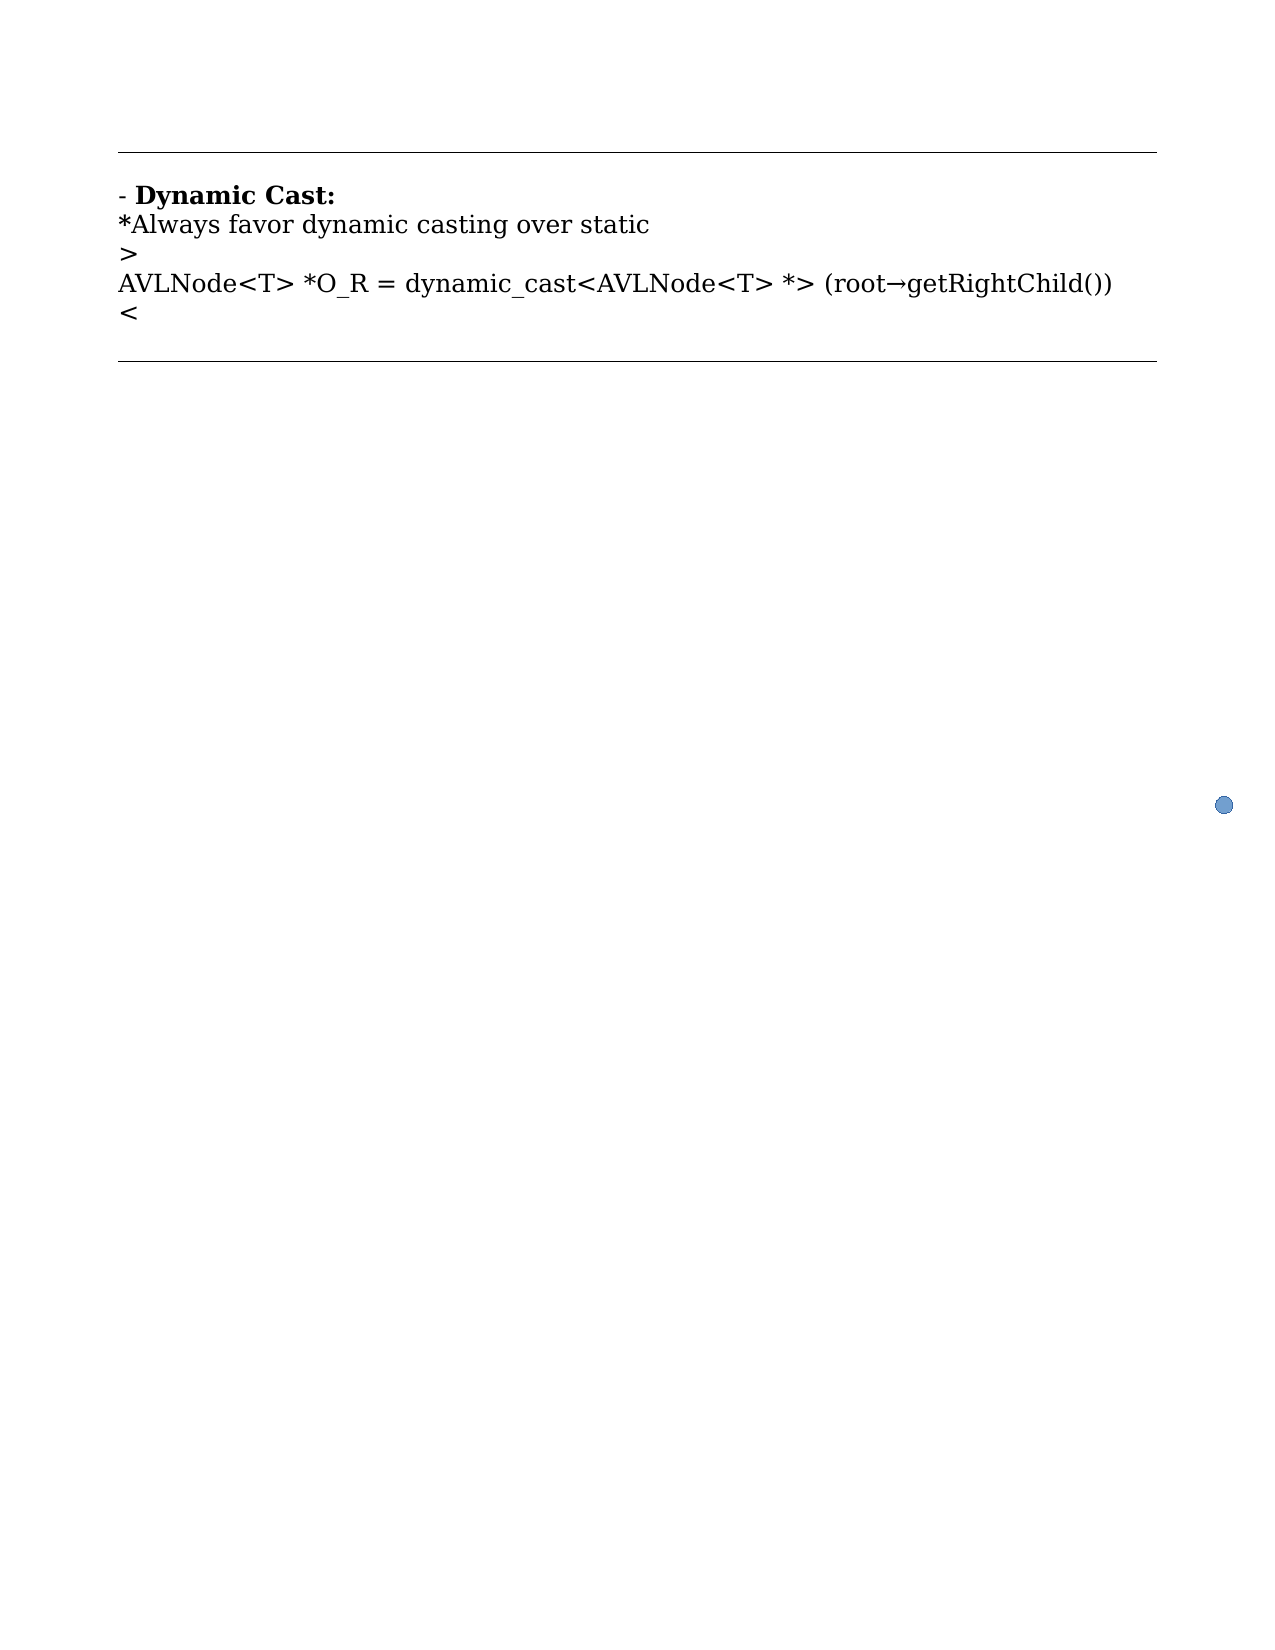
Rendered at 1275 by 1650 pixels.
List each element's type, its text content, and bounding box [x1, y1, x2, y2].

text *Always favor dynamic casting over static [118, 210, 1157, 240]
text - Dynamic Cast: [118, 181, 1157, 210]
text AVLNode<T> *O_R = dynamic_cast<AVLNode<T> *> (root→getRightChild()) [118, 269, 1157, 298]
text < [118, 298, 1157, 327]
text > [118, 240, 1157, 269]
